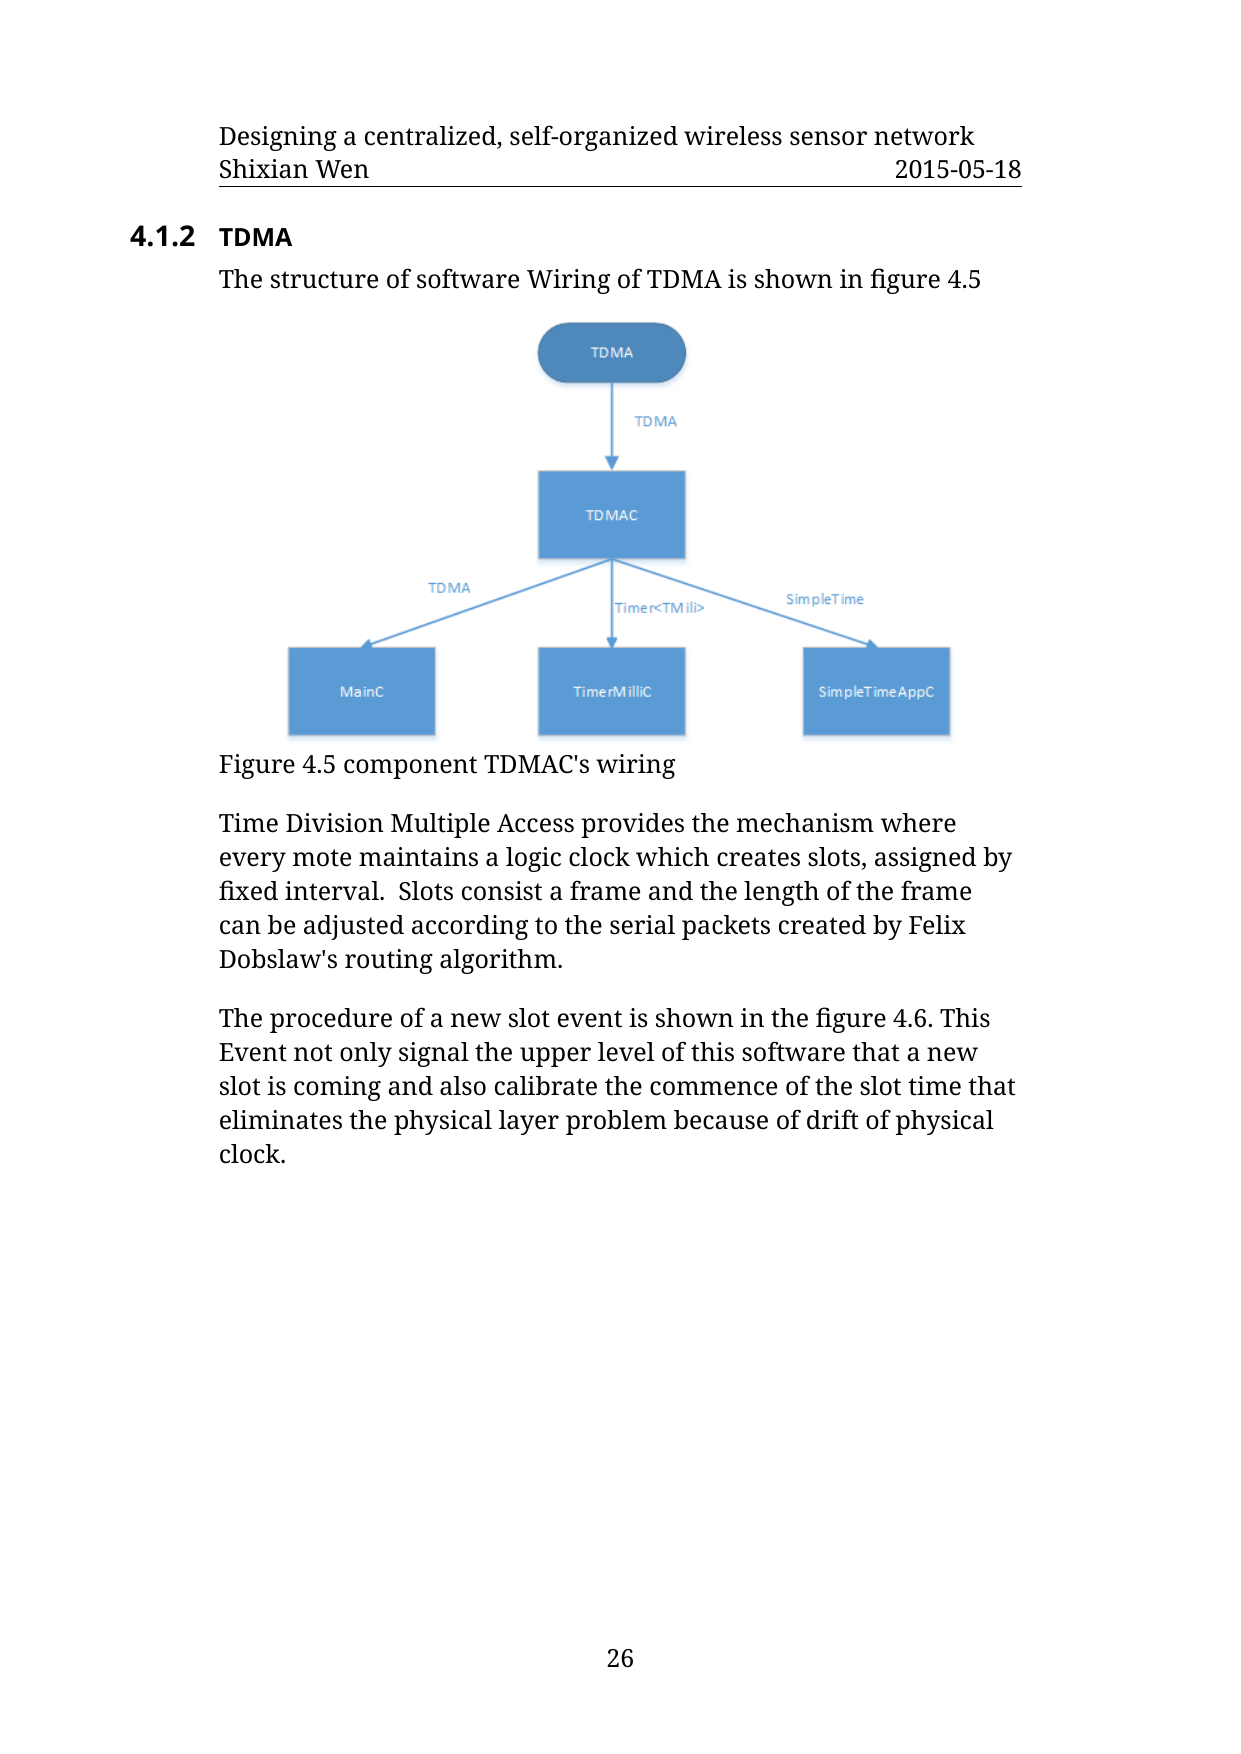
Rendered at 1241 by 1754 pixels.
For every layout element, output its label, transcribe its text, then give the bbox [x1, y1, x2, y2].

text The procedure of a new slot event is shown in the figure 4.6. This Event not only signal the upper level of this software that a new slot is coming and also calibrate the commence of the slot time that eliminates the physical layer problem because of drift of physical clock. [218, 1001, 1022, 1171]
text Time Division Multiple Access provides the mechanism where every mote maintains a logic clock which creates slots, assigned by fixed interval. Slots consist a frame and the length of the frame can be adjusted according to the serial packets created by Felix Dobslaw's routing algorithm. [218, 806, 1022, 976]
subtitle TDMA [130, 216, 1022, 255]
text The structure of software Wiring of TDMA is shown in figure 4.5 [218, 262, 1022, 296]
text Figure 4.5 component TDMAC's wiring [218, 633, 1022, 781]
picture [281, 320, 959, 747]
